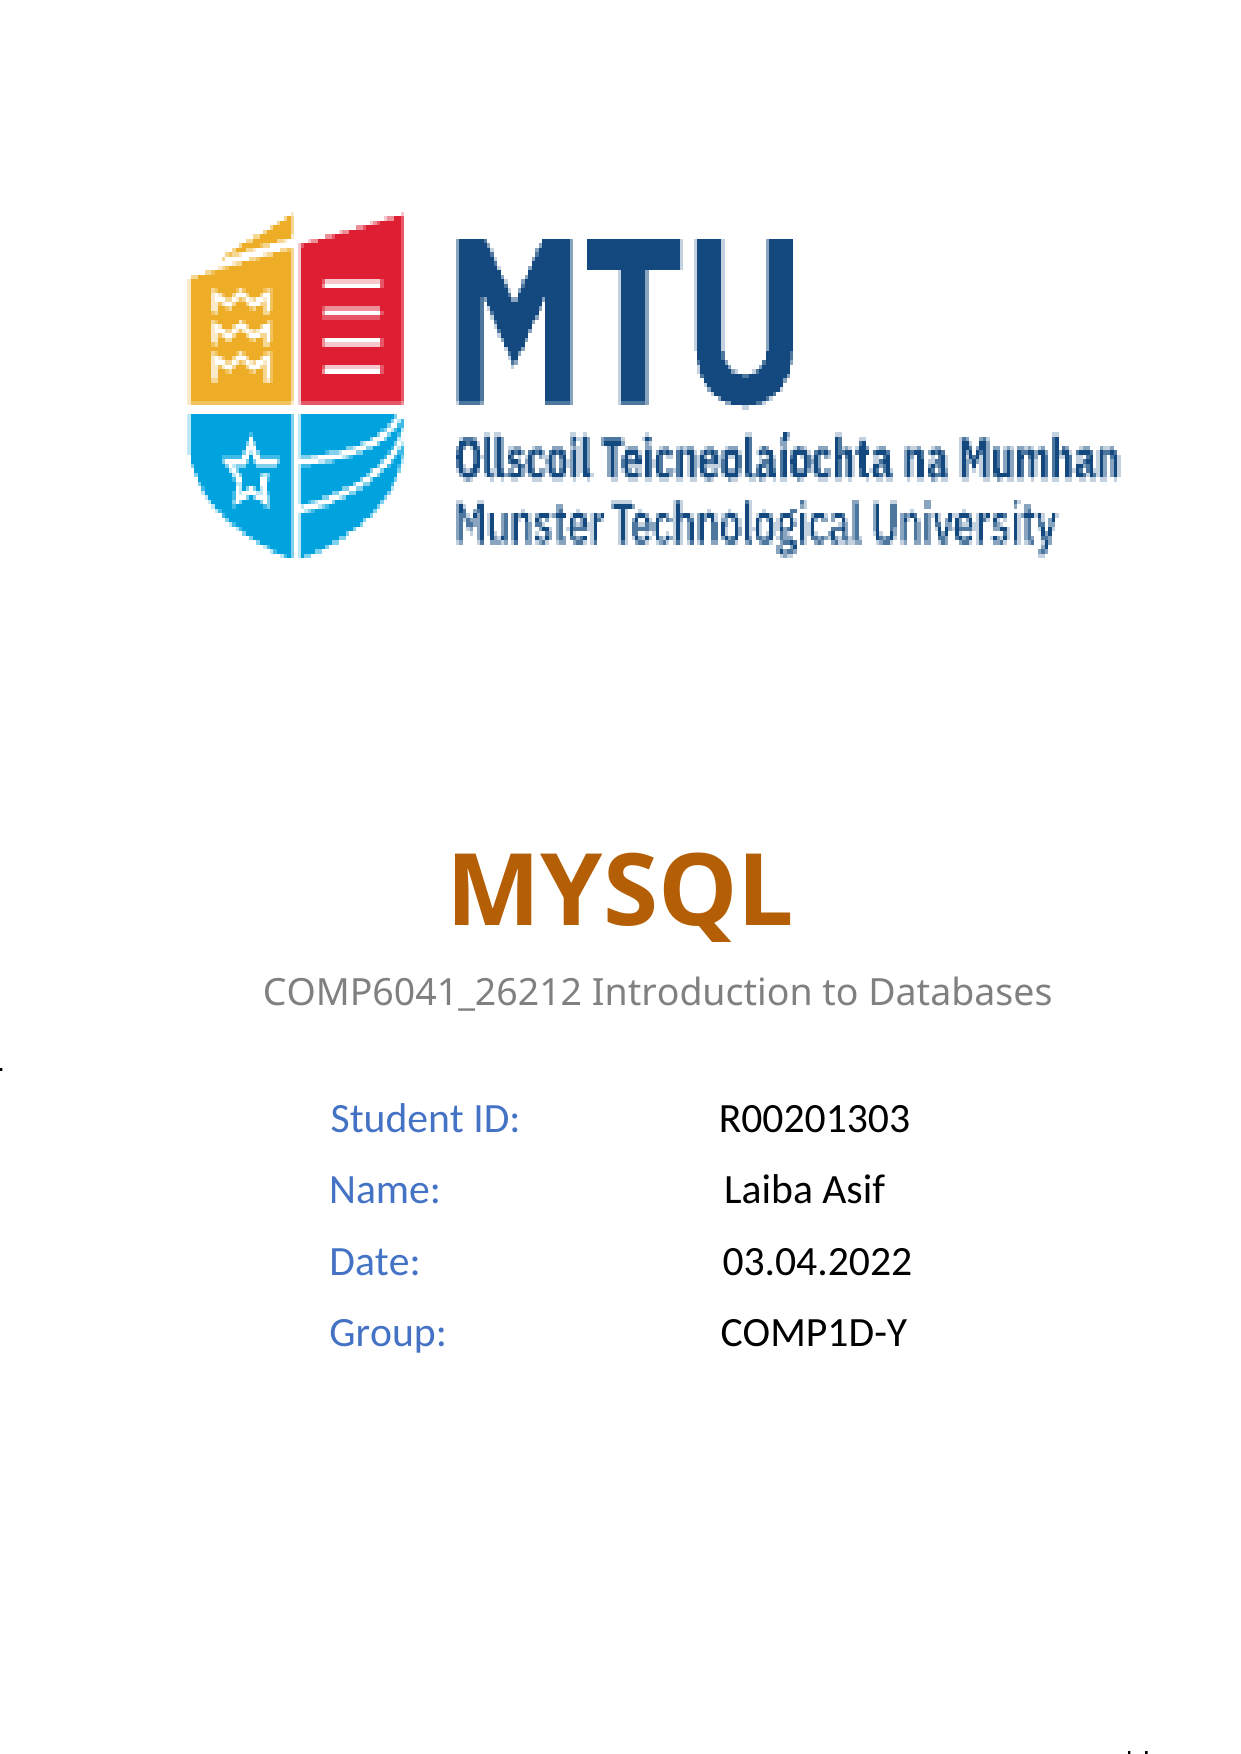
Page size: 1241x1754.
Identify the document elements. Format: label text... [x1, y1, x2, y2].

text Name: Laiba Asif [150, 1163, 1090, 1214]
text Student ID: R00201303 [150, 1092, 1090, 1143]
text Group: COMP1D-Y [150, 1306, 1090, 1356]
title MYSQL [150, 818, 1090, 954]
text Date: 03.04.2022 [150, 1234, 1090, 1285]
text COMP6041_26212 Introduction to Databases [225, 965, 1090, 1016]
